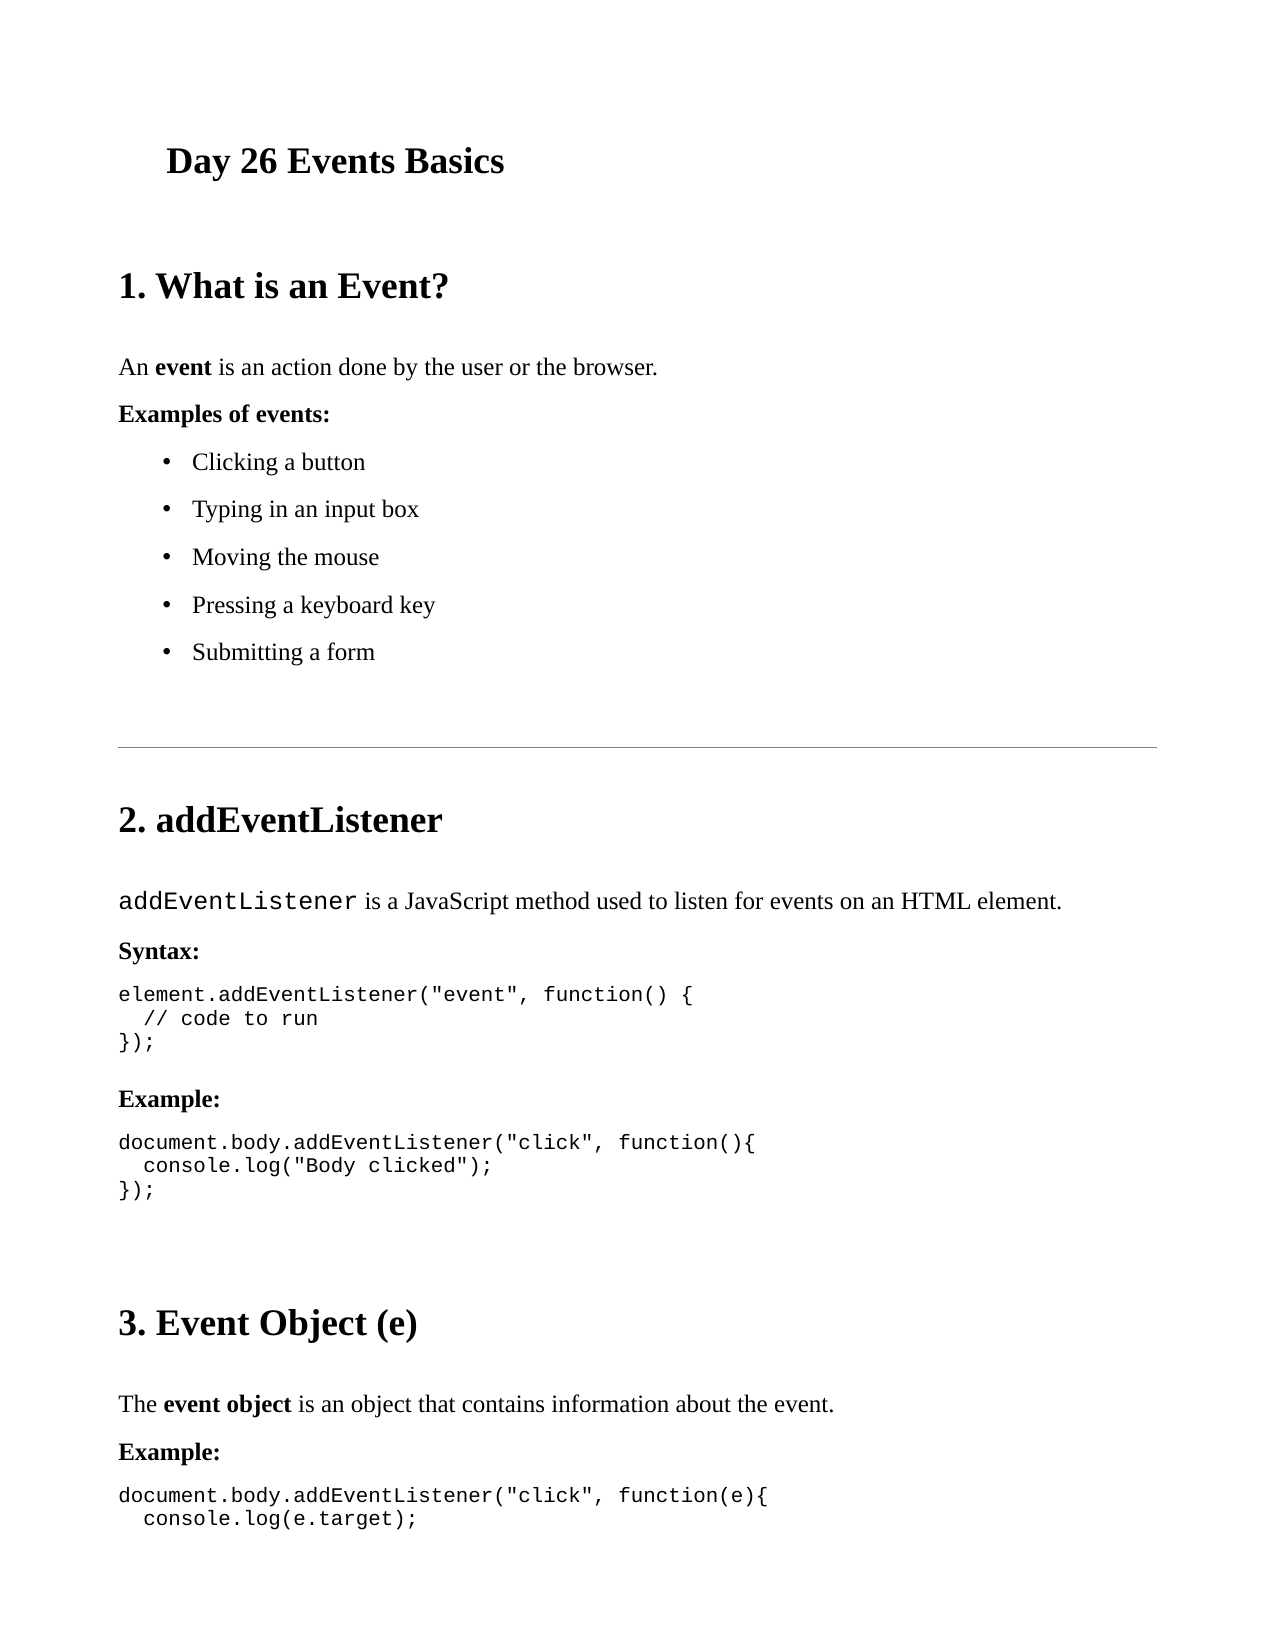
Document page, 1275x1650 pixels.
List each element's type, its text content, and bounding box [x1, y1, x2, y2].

text Example: [118, 1437, 1157, 1466]
list Moving the mouse [162, 542, 1157, 571]
text The event object is an object that contains information about the event. [118, 1356, 1157, 1418]
text }); [118, 1179, 1157, 1203]
list Clicking a button [162, 447, 1157, 476]
text addEventListener is a JavaScript method used to listen for events on an HTML element. [118, 853, 1157, 917]
text An event is an action done by the user or the browser. [118, 319, 1157, 380]
text Syntax: [118, 936, 1157, 965]
text }); [118, 1031, 1157, 1055]
list Typing in an input box [162, 494, 1157, 523]
text Examples of events: [118, 399, 1157, 428]
text element.addEventListener("event", function() { [118, 984, 1157, 1007]
text // code to run [118, 1007, 1157, 1031]
list Submitting a form [162, 637, 1157, 666]
subtitle 2. addEventListener [118, 798, 1157, 841]
text console.log("Body clicked"); [118, 1156, 1157, 1179]
text document.body.addEventListener("click", function(e){ [118, 1484, 1157, 1508]
text console.log(e.target); [118, 1508, 1157, 1532]
subtitle 1. What is an Event? [118, 263, 1157, 306]
subtitle 3. Event Object (e) [118, 1301, 1157, 1344]
list Pressing a keyboard key [162, 590, 1157, 618]
subtitle ✅ Day 26 Events Basics [118, 139, 1157, 182]
text Example: [118, 1084, 1157, 1113]
text document.body.addEventListener("click", function(){ [118, 1132, 1157, 1156]
